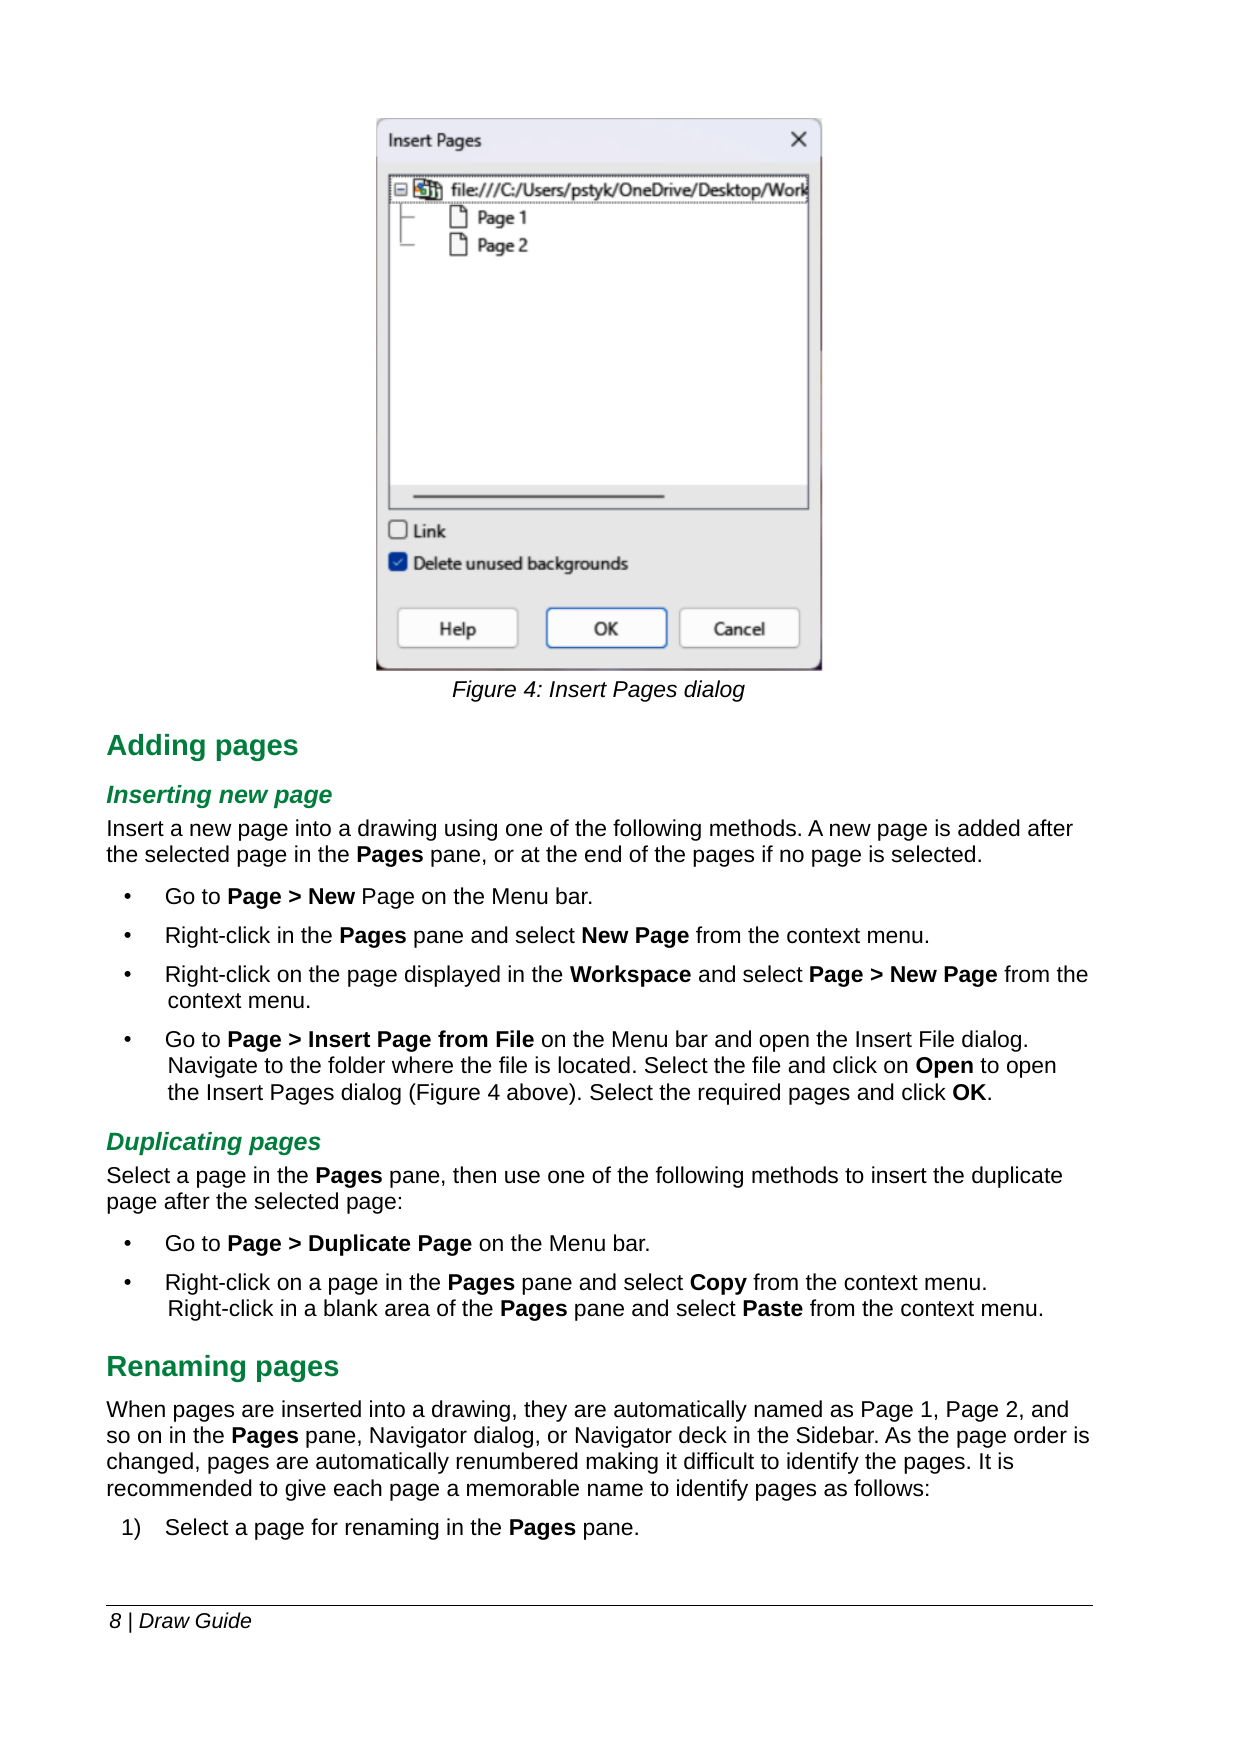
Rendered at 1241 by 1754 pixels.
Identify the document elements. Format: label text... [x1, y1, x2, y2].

list Right-click on a page in the Pages pane and select Copy from the context menu. Right‑click in a blank area of the Pages pane and select Paste from the context menu. [121, 1266, 1093, 1324]
list Go to Page > Duplicate Page on the Menu bar. [121, 1227, 1093, 1256]
subtitle Adding pages [106, 728, 1093, 761]
subtitle Inserting new page [106, 780, 1093, 809]
subtitle Renaming pages [106, 1349, 1093, 1383]
list Right-click on the page displayed in the Workspace and select Page > New Page from the context menu. [121, 958, 1093, 1014]
text Figure 4: Insert Pages dialog [376, 676, 823, 703]
text Select a page in the Pages pane, then use one of the following methods to insert the duplicate page after the selected page: [106, 1162, 1093, 1214]
list Go to Page > Insert Page from File on the Menu bar and open the Insert File dialog. Navigate to the folder where the file is located. Select the file and click on Open to open the Insert Pages dialog (Figure 4 above). Select the required pages and click OK. [121, 1023, 1093, 1108]
list Right-click in the Pages pane and select New Page from the context menu. [121, 919, 1093, 948]
picture [376, 118, 823, 671]
list Select a page for renaming in the Pages pane. [121, 1513, 1093, 1540]
text Insert a new page into a drawing using one of the following methods. A new page is added after the selected page in the Pages pane, or at the end of the pages if no page is selected. [106, 815, 1093, 868]
subtitle Duplicating pages [106, 1127, 1093, 1156]
text When pages are inserted into a drawing, they are automatically named as Page 1, Page 2, and so on in the Pages pane, Navigator dialog, or Navigator deck in the Sidebar. As the page order is changed, pages are automatically renumbered making it difficult to identify the pages. It is recommended to give each page a memorable name to identify pages as follows: [106, 1396, 1093, 1501]
list Go to Page > New Page on the Menu bar. [121, 880, 1093, 909]
